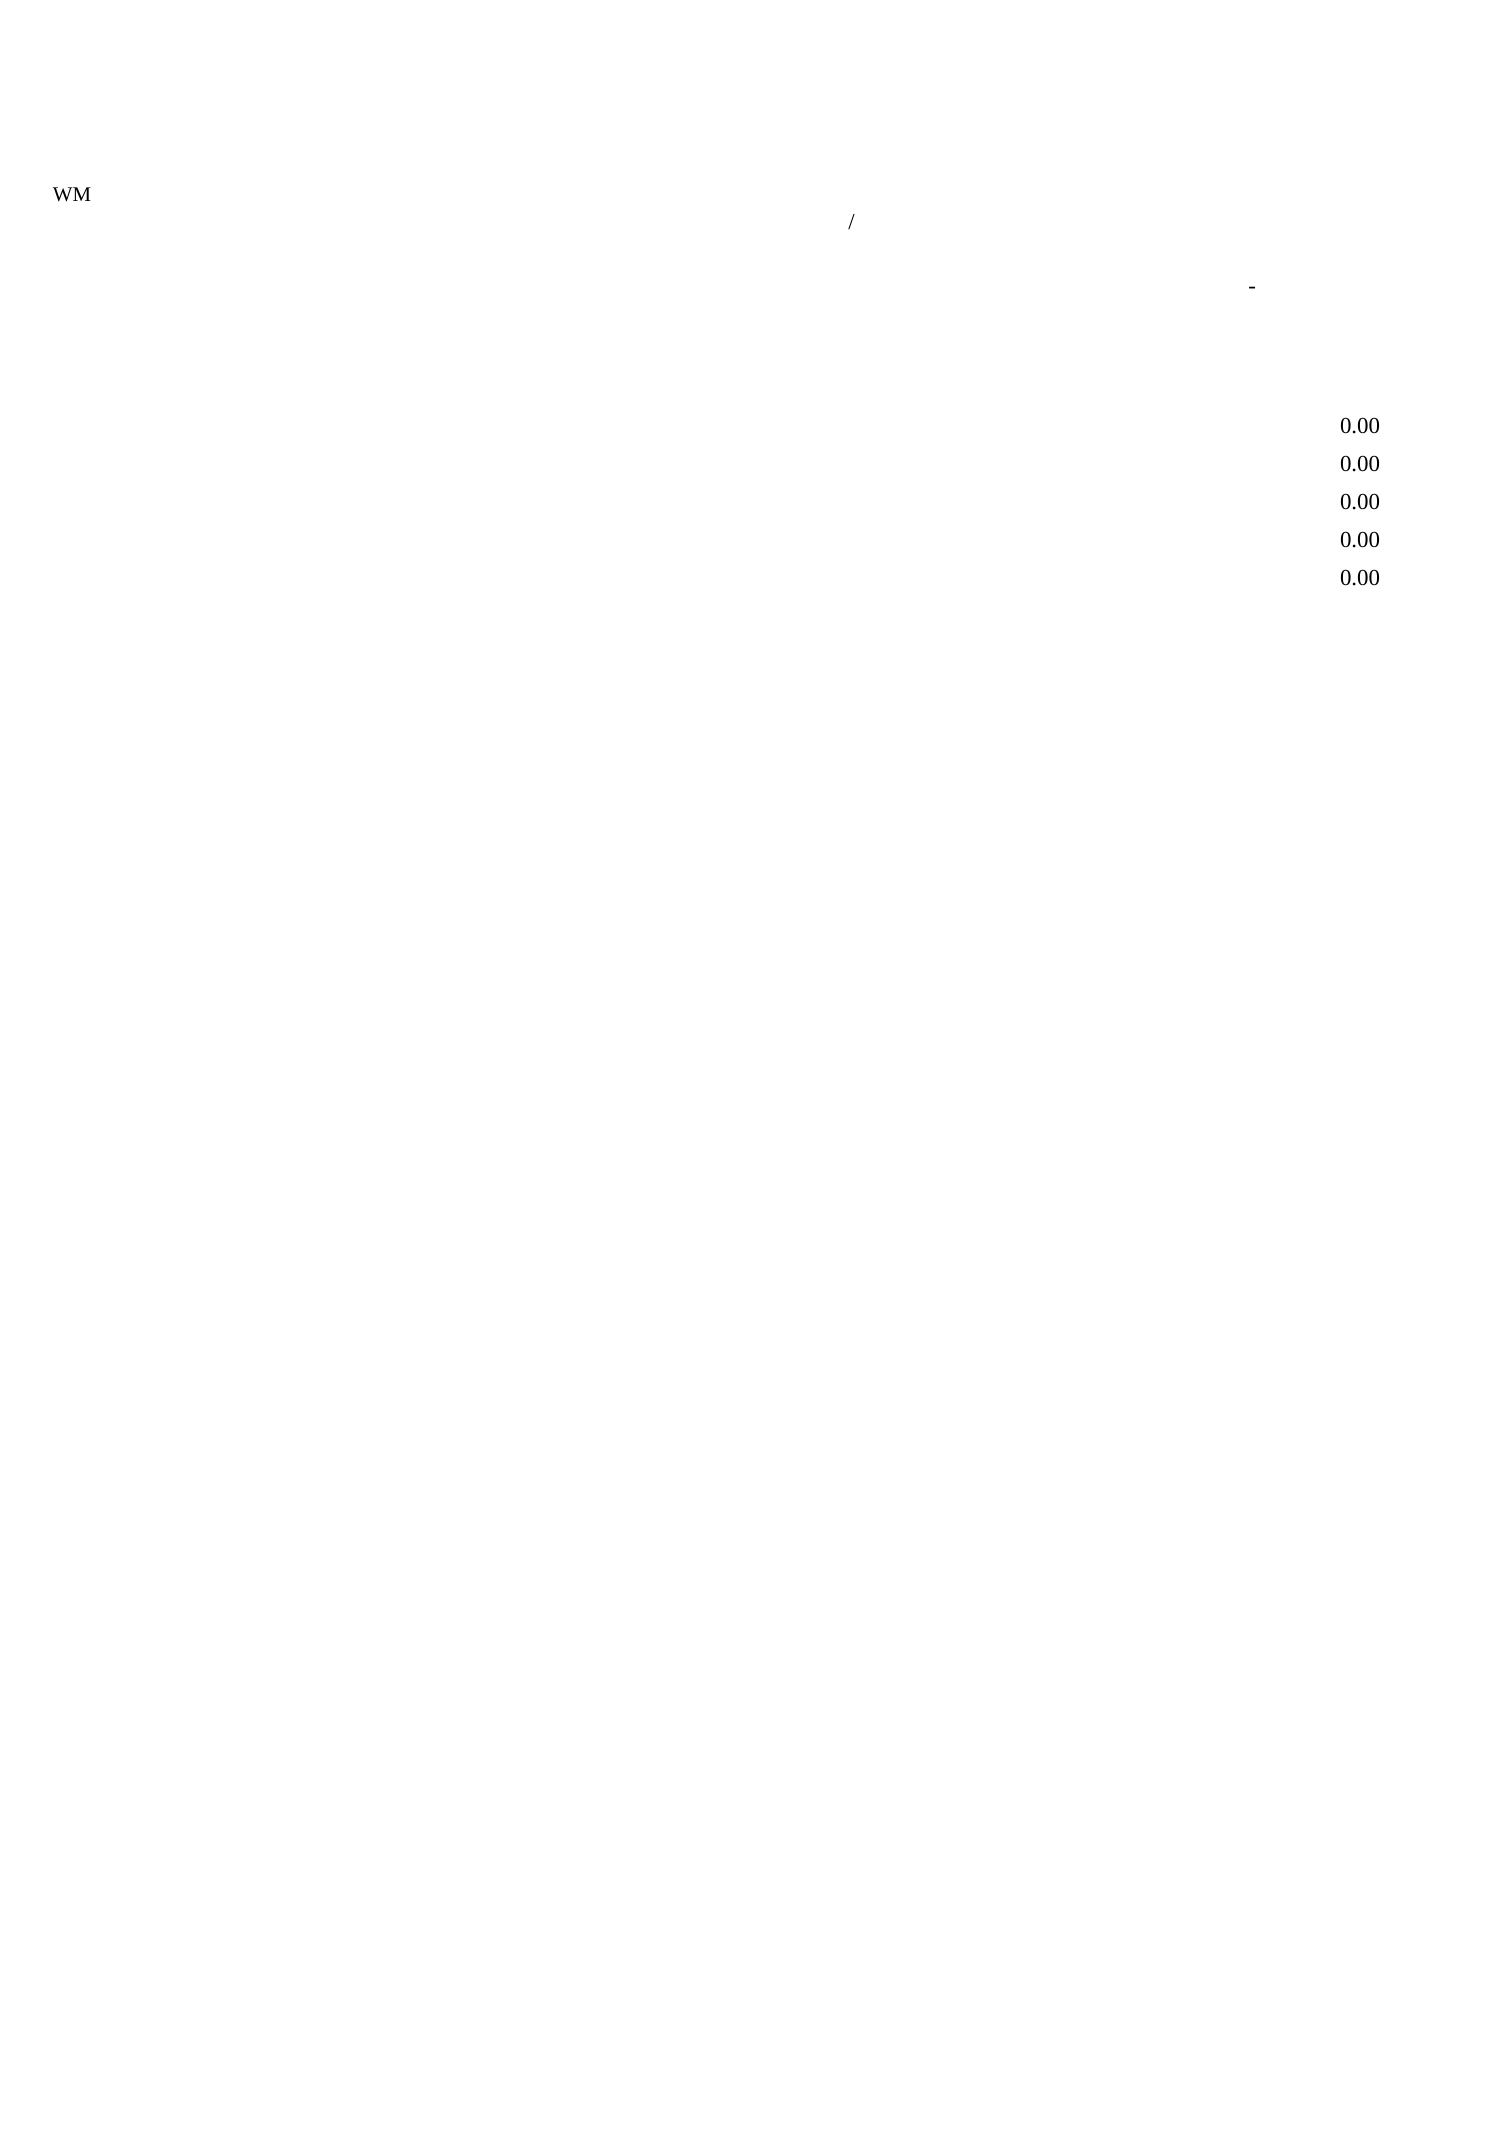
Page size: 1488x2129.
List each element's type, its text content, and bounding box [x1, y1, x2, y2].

table_cell <(amount_to_text(get_total_amount(o.invoice_line), o.currency_id)).upper() or ''> <o.epcg_no> <o.agency_comm> [47, 713, 1385, 803]
table_cell </for> [47, 369, 1385, 407]
table_cell <'FREIGHT:' if line.freight else ''> <'INSURANCE:' if line.freight else ''> <'OTHER CHARGES:' if line.freight else ''> [405, 331, 798, 369]
table_cell [47, 331, 194, 369]
table_cell <o.sale_id and o.sale_id.po_number or ''> - <o.sale_id and get_date(o.sale_id.po_date) or ''> [798, 267, 1385, 331]
table_cell [47, 803, 1385, 851]
table_cell [47, 445, 1024, 482]
table_cell [1024, 482, 1223, 520]
table_cell 0.00 [1223, 520, 1385, 558]
table_cell [47, 482, 1024, 520]
table_header WM [47, 176, 798, 369]
table_cell 0.00 [1223, 445, 1385, 482]
table_cell [1024, 407, 1223, 444]
table_cell [1024, 596, 1223, 713]
table_cell [1024, 445, 1223, 482]
table_cell [195, 331, 405, 369]
table_cell [1024, 520, 1223, 558]
table_cell 0.00 [1223, 407, 1385, 444]
table_cell [47, 558, 1024, 596]
table_header [1223, 176, 1385, 267]
table_cell 0.00 [1223, 482, 1385, 520]
table_cell 0.00 [1223, 558, 1385, 596]
table_cell [1024, 558, 1223, 596]
table_cell [47, 596, 1024, 713]
table_cell <get_amt2(round(line.freight*line.quantity,2)) if line.freight>0 else ''> <get_amt2(round(line.insurance*line.quantity,2)) if line.freight>0 else ''> <get_amt2(round(line.others*line.quantity,2)) if line.freight>0 else ''> [1223, 331, 1385, 369]
table_header <o.vvt_number and o.vvt_number or ''> / <get_date(o.date_invoice)> [798, 176, 1223, 267]
table_cell <get_amt2(get_total_amount(o.invoice_line))> [1223, 596, 1385, 713]
table_cell [47, 520, 1024, 558]
table_cell [798, 331, 1024, 369]
table_cell [47, 407, 1024, 444]
table_cell <get_frt_ins_oc(line.freight,line.quantity,line.freight)['frt']> <get_frt_ins_oc(line.insurance, line.quantity,line.freight)['ins']> <get_frt_ins_oc(line.others, line.quantity,line.freight)['oc']> [1024, 331, 1223, 369]
